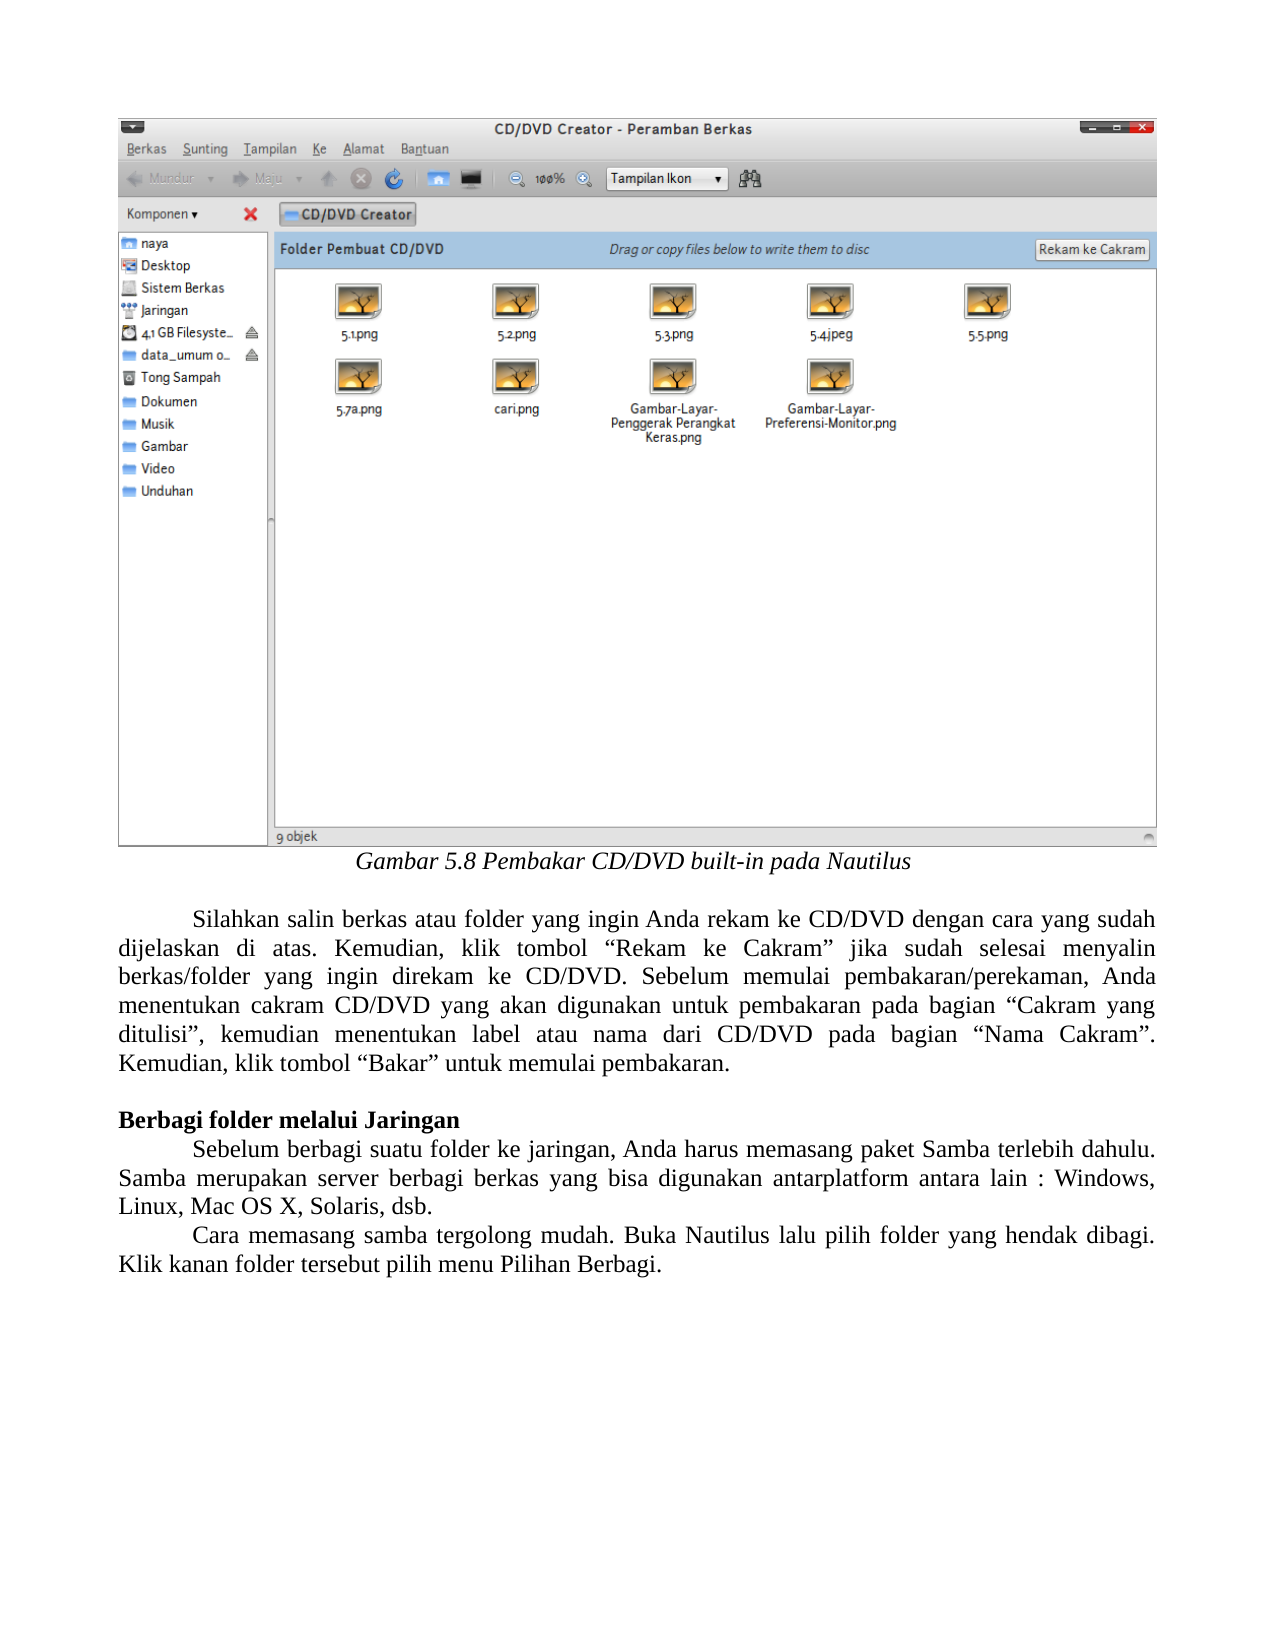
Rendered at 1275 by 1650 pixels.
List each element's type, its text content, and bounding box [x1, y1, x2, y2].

text Cara memasang samba tergolong mudah. Buka Nautilus lalu pilih folder yang hendak dibagi. Klik kanan folder tersebut pilih menu Pilihan Berbagi. [118, 1220, 1157, 1278]
picture [118, 118, 1157, 847]
text Berbagi folder melalui Jaringan [118, 1105, 1157, 1134]
text Silahkan salin berkas atau folder yang ingin Anda rekam ke CD/DVD dengan cara yang sudah dijelaskan di atas. Kemudian, klik tombol “Rekam ke Cakram” jika sudah selesai menyalin berkas/folder yang ingin direkam ke CD/DVD. Sebelum memulai pembakaran/perekaman, Anda menentukan cakram CD/DVD yang akan digunakan untuk pembakaran pada bagian “Cakram yang ditulisi”, kemudian menentukan label atau nama dari CD/DVD pada bagian “Nama Cakram”. Kemudian, klik tombol “Bakar” untuk memulai pembakaran. [118, 904, 1157, 1076]
text Gambar 5.8 Pembakar CD/DVD built-in pada Nautilus [118, 847, 1157, 875]
text Sebelum berbagi suatu folder ke jaringan, Anda harus memasang paket Samba terlebih dahulu. Samba merupakan server berbagi berkas yang bisa digunakan antarplatform antara lain : Windows, Linux, Mac OS X, Solaris, dsb. [118, 1134, 1157, 1220]
